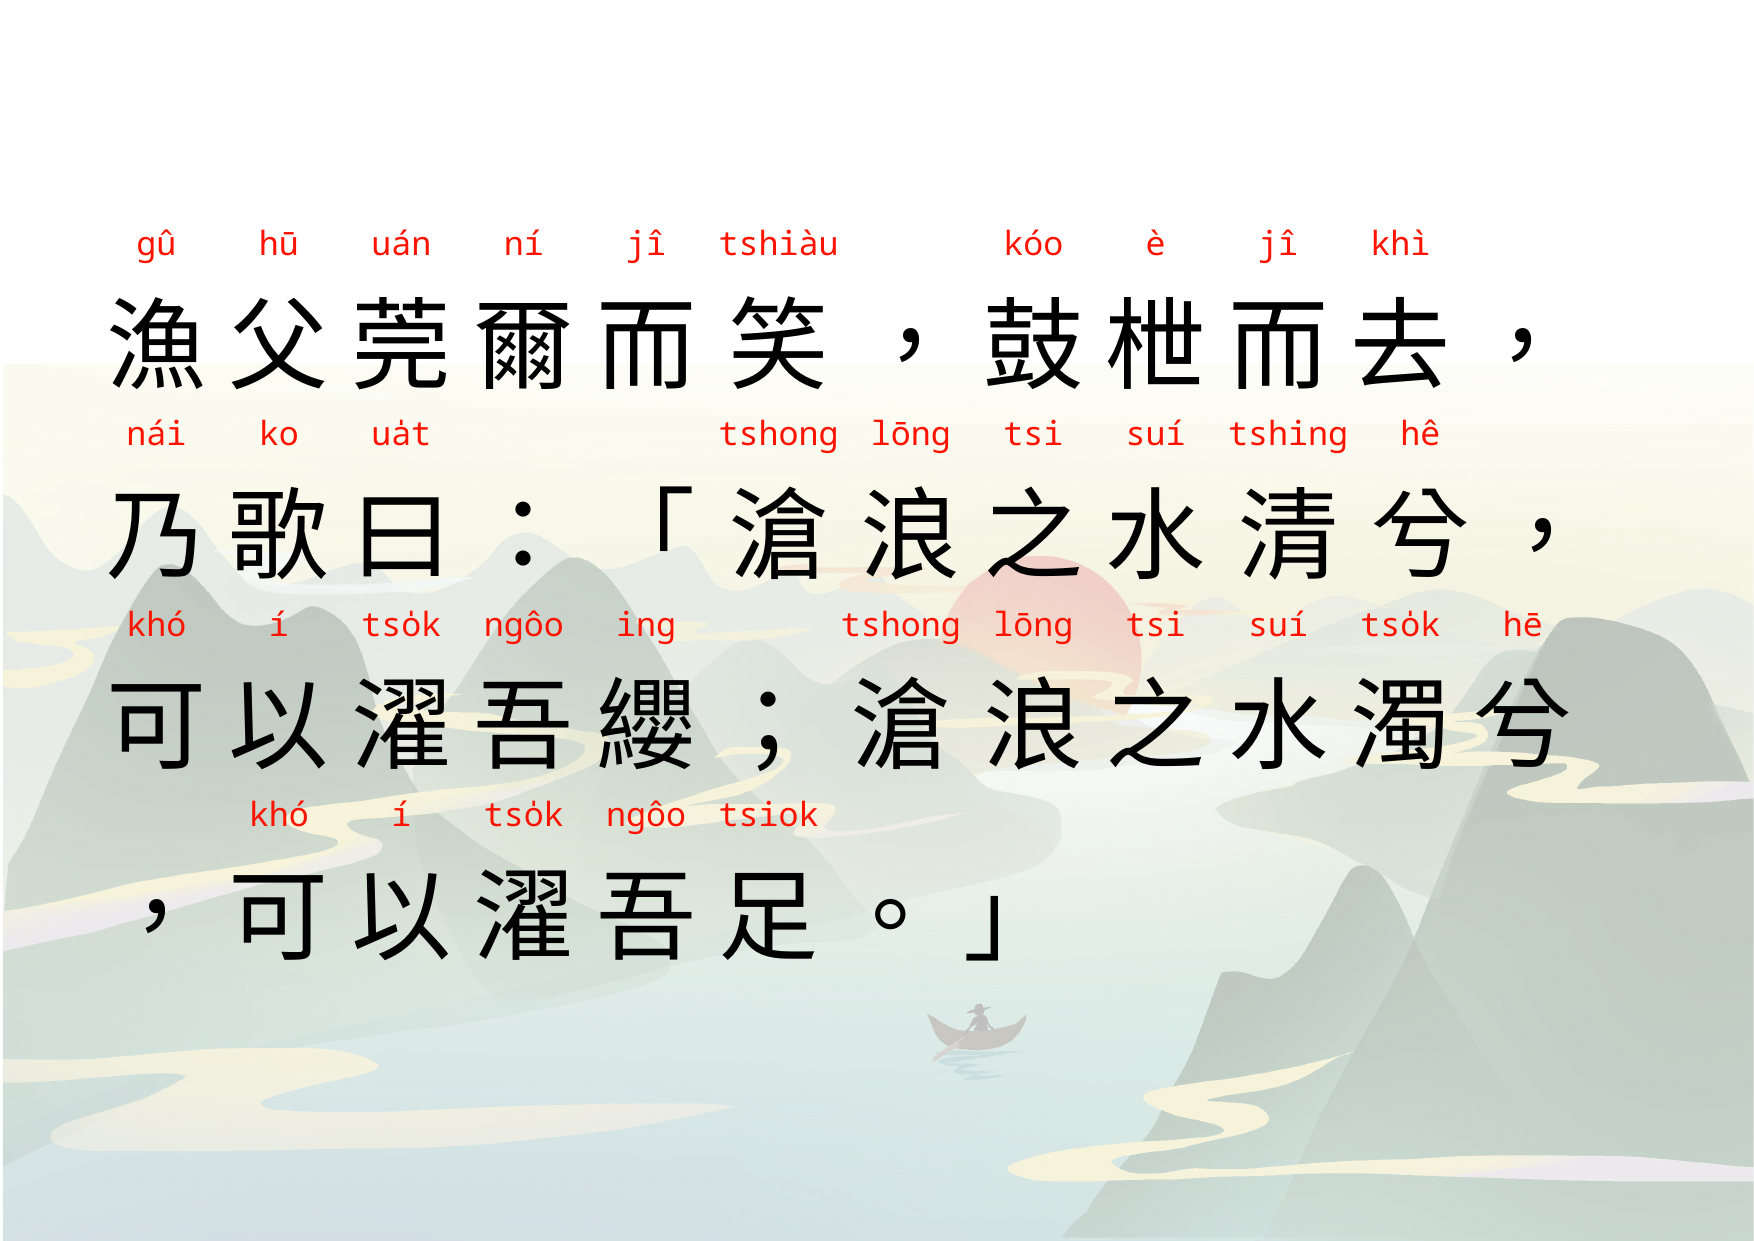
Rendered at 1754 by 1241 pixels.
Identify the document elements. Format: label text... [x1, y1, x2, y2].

picture [2, 364, 1754, 1241]
picture [1375, 364, 1424, 376]
text 漁gû 父hū 莞uán 爾ní 而jî 笑tshiàu ， 鼓kóo 枻è 而jî 去khì ， 乃nái 歌ko 曰ua̍t ： 「 滄tshong 浪lōng 之tsi 水suí 清tshing 兮hê ， 可khó 以í 濯tso̍k 吾ngôo 纓ing ； 滄tshong 浪lōng 之tsi 水suí 濁tso̍k 兮hē ， 可khó 以í 濯tso̍k 吾ngôo 足tsiok 。 」 [106, 220, 1671, 364]
